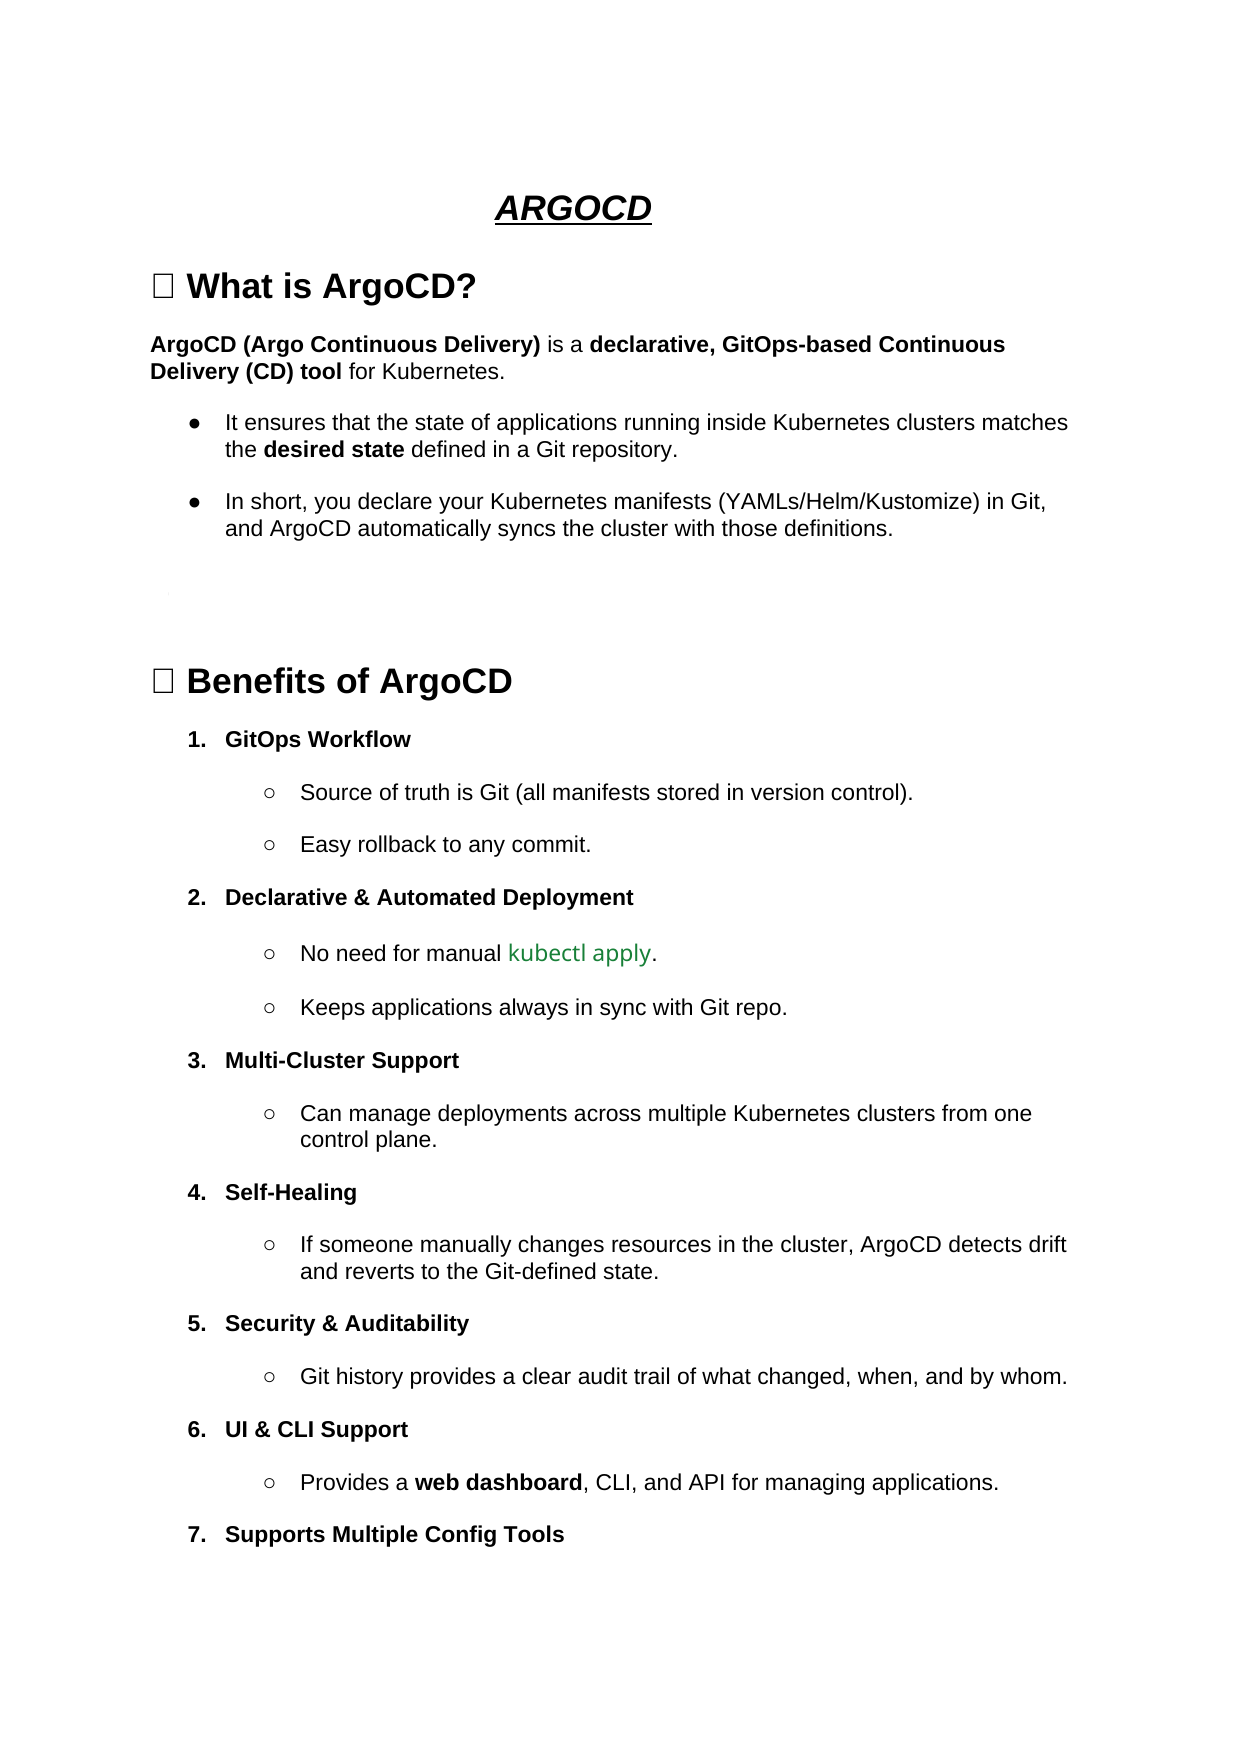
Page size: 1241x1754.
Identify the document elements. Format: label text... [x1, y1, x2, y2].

text ArgoCD (Argo Continuous Delivery) is a declarative, GitOps-based Continuous Delivery (CD) tool for Kubernetes. [150, 331, 1090, 384]
list Security & Auditability [187, 1310, 1090, 1363]
list It ensures that the state of applications running inside Kubernetes clusters matches the desired state defined in a Git repository. [187, 409, 1090, 488]
subtitle ARGOCD [150, 187, 1090, 228]
list If someone manually changes resources in the cluster, ArgoCD detects drift and reverts to the Git-defined state. [262, 1231, 1090, 1310]
list UI & CLI Support [187, 1416, 1090, 1468]
list Multi-Cluster Support [187, 1047, 1090, 1099]
list Supports Multiple Config Tools [187, 1521, 1090, 1574]
subtitle 🔹 What is ArgoCD? [150, 266, 1090, 306]
list No need for manual kubectl apply. [262, 937, 1090, 994]
list Source of truth is Git (all manifests stored in version control). [262, 778, 1090, 831]
list Easy rollback to any commit. [262, 831, 1090, 884]
list GitOps Workflow [187, 726, 1090, 778]
list Declarative & Automated Deployment [187, 884, 1090, 937]
list Self-Healing [187, 1179, 1090, 1231]
list Provides a web dashboard, CLI, and API for managing applications. [262, 1468, 1090, 1521]
list Git history provides a clear audit trail of what changed, when, and by whom. [262, 1363, 1090, 1416]
subtitle 🔹 Benefits of ArgoCD [150, 660, 1090, 701]
list Can manage deployments across multiple Kubernetes clusters from one control plane. [262, 1099, 1090, 1179]
list Keeps applications always in sync with Git repo. [262, 994, 1090, 1047]
list In short, you declare your Kubernetes manifests (YAMLs/Helm/Kustomize) in Git, and ArgoCD automatically syncs the cluster with those definitions. [187, 488, 1090, 567]
